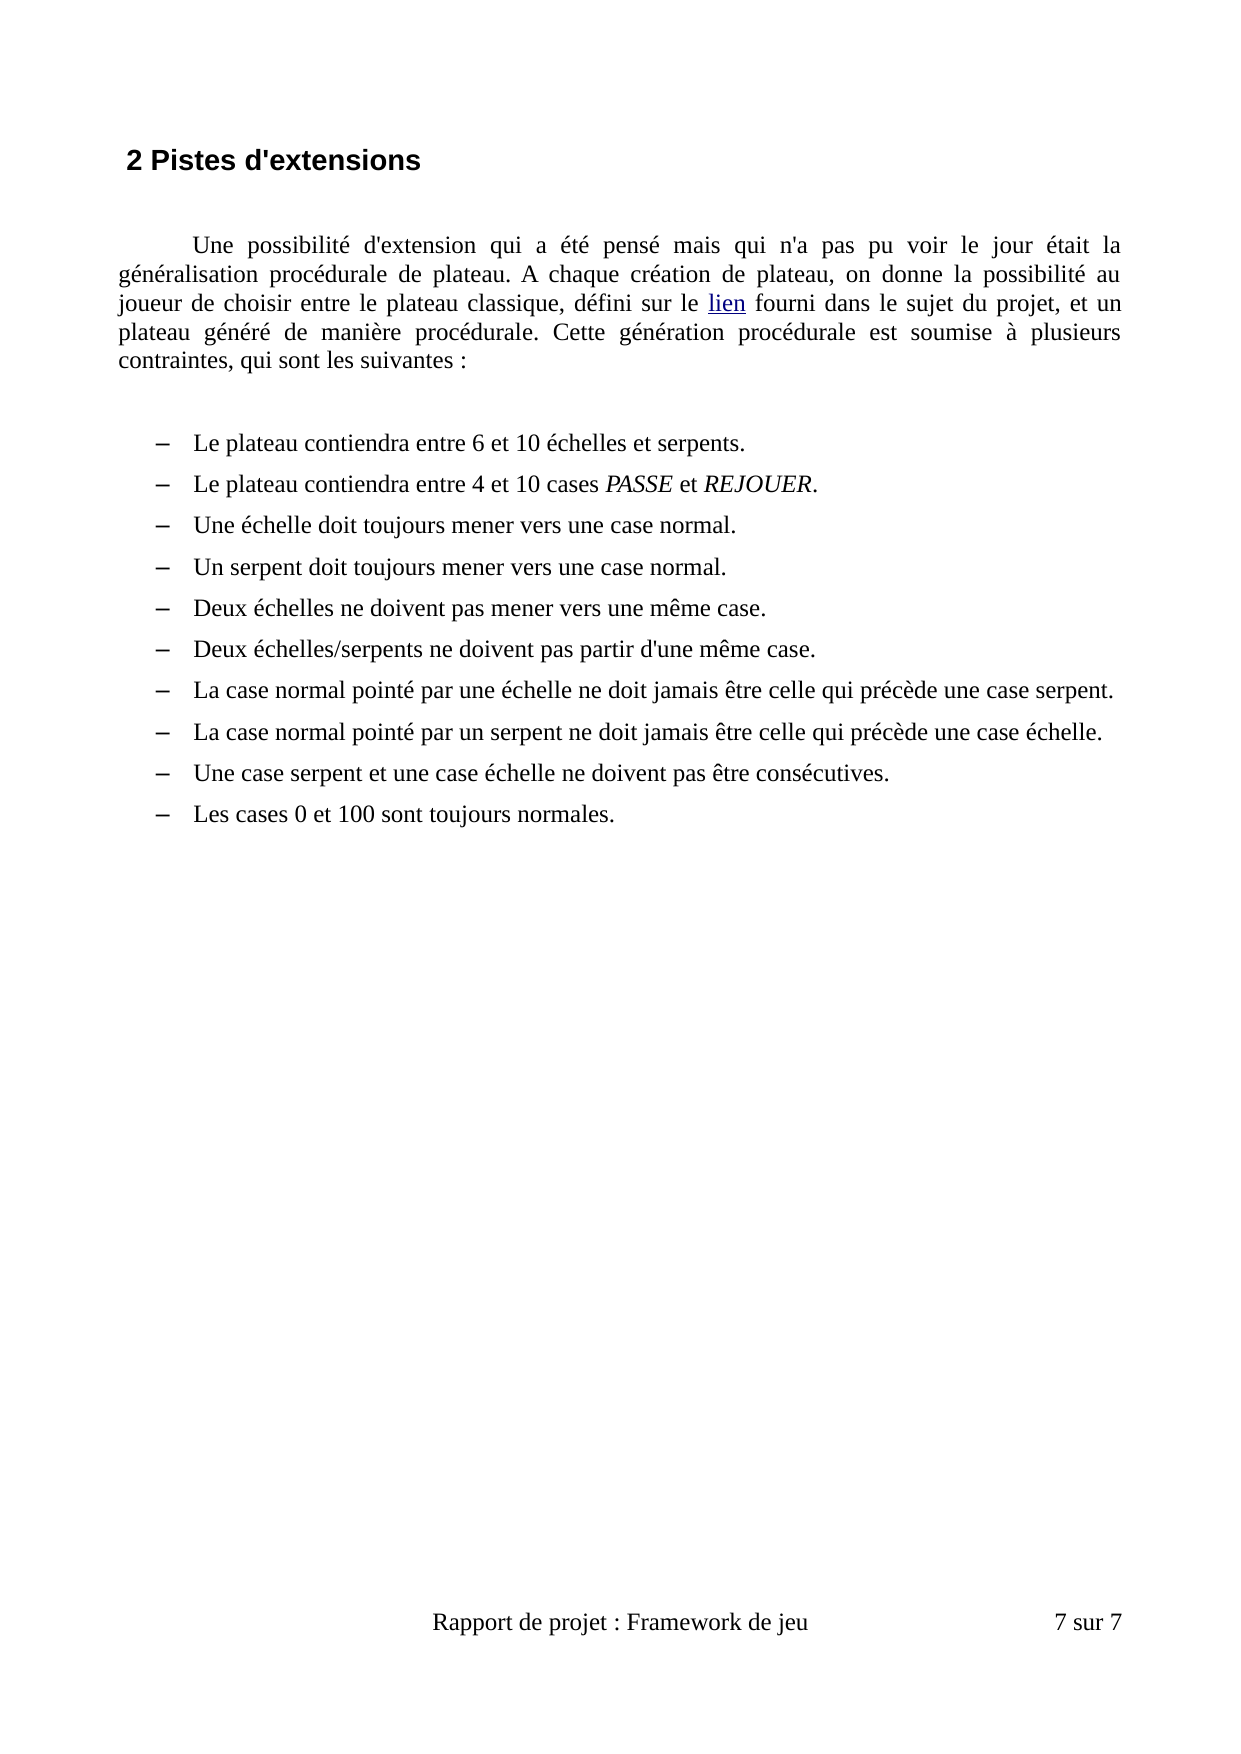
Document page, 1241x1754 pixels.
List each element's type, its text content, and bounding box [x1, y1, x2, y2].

list Un serpent doit toujours mener vers une case normal. [156, 552, 1122, 580]
subtitle 2 Pistes d'extensions [118, 143, 1122, 177]
text Une possibilité d'extension qui a été pensé mais qui n'a pas pu voir le jour était la généralisation procédurale de plateau. A chaque création de plateau, on donne la possibilité au joueur de choisir entre le plateau classique, défini sur le lien fourni dans le sujet du projet, et un plateau généré de manière procédurale. Cette génération procédurale est soumise à plusieurs contraintes, qui sont les suivantes : [118, 230, 1122, 374]
list Deux échelles ne doivent pas mener vers une même case. [156, 593, 1122, 622]
list La case normal pointé par un serpent ne doit jamais être celle qui précède une case échelle. [156, 717, 1122, 745]
list La case normal pointé par une échelle ne doit jamais être celle qui précède une case serpent. [156, 675, 1122, 704]
list Le plateau contiendra entre 4 et 10 cases PASSE et REJOUER. [156, 469, 1122, 498]
list Une case serpent et une case échelle ne doivent pas être consécutives. [156, 758, 1122, 787]
list Les cases 0 et 100 sont toujours normales. [156, 799, 1122, 828]
list Le plateau contiendra entre 6 et 10 échelles et serpents. [156, 428, 1122, 457]
list Deux échelles/serpents ne doivent pas partir d'une même case. [156, 634, 1122, 663]
list Une échelle doit toujours mener vers une case normal. [156, 510, 1122, 539]
